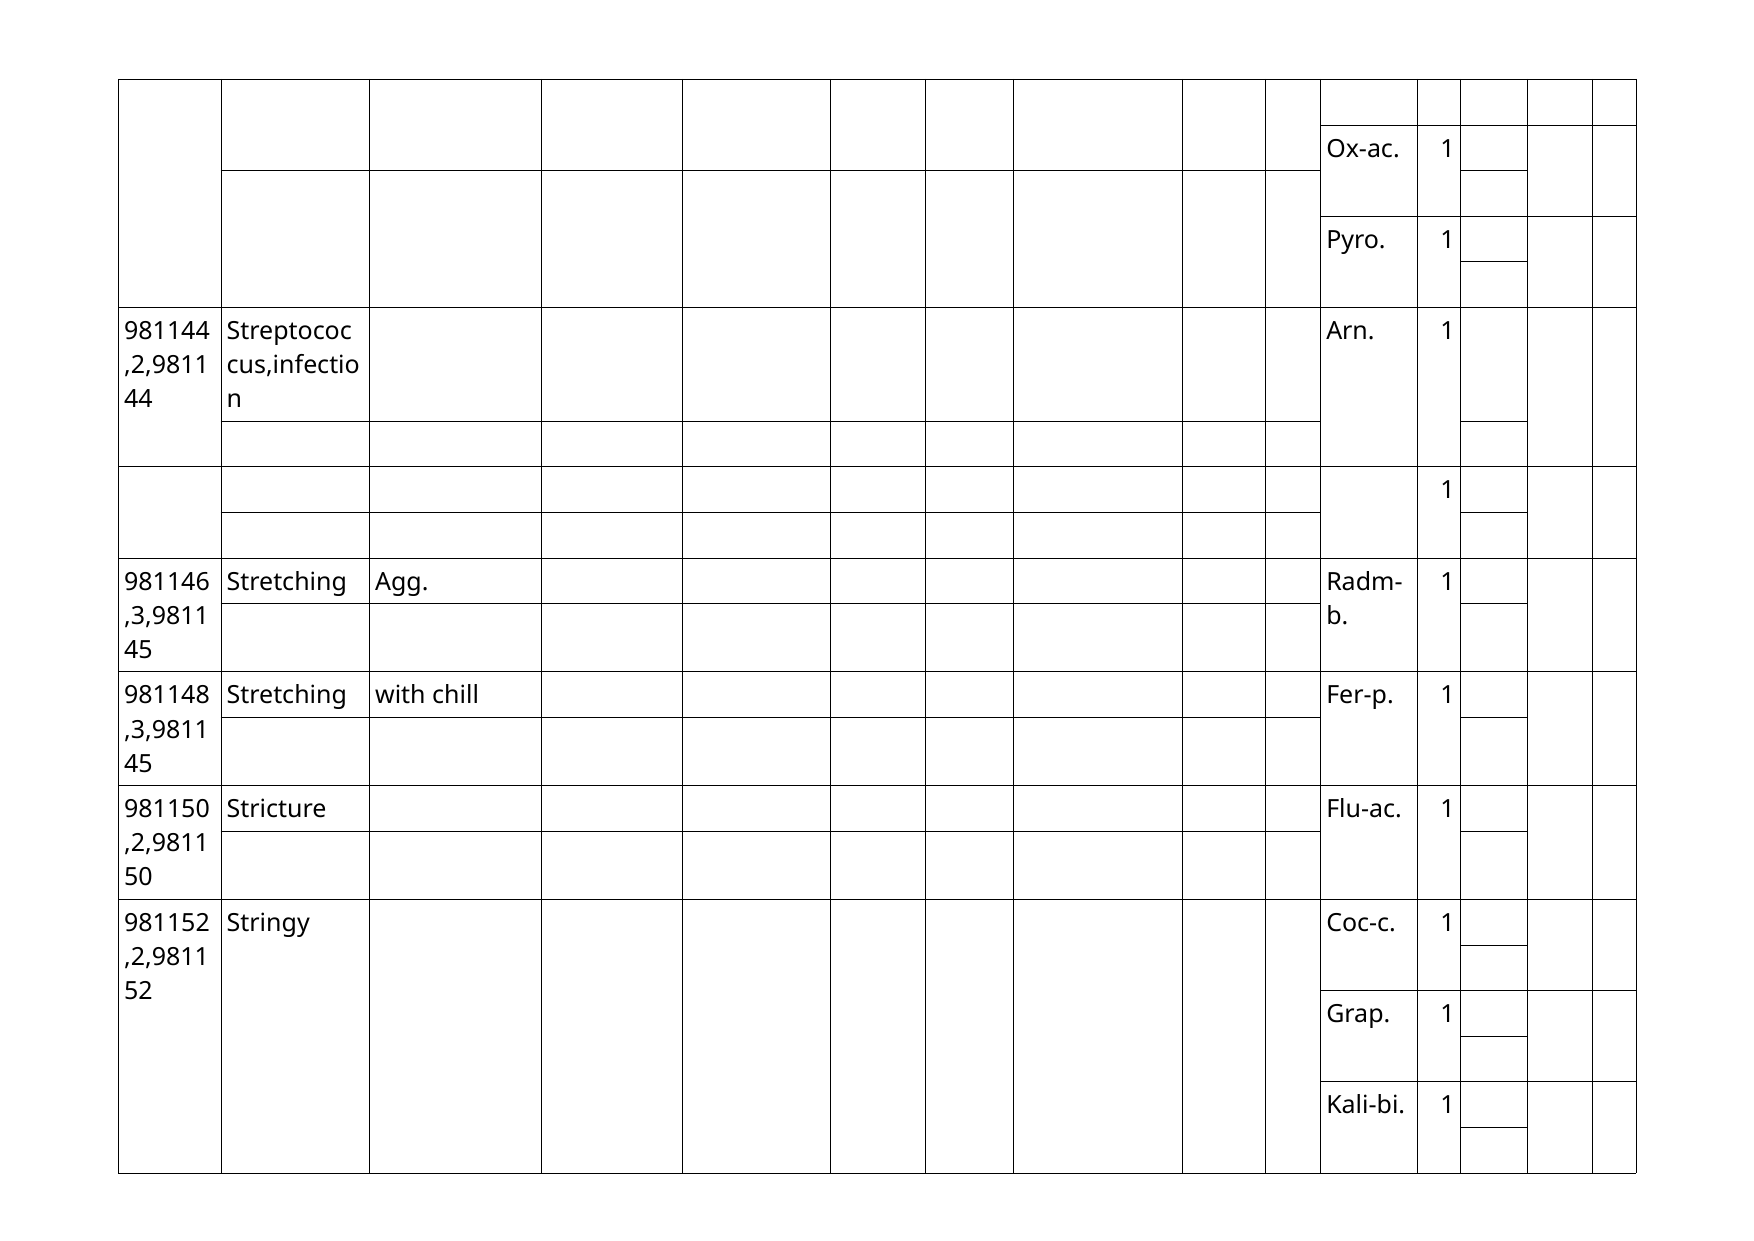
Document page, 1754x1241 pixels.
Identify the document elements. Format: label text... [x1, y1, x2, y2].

table_cell [1461, 786, 1527, 831]
table_cell Ox-ac. [1321, 126, 1417, 216]
table_cell [1014, 80, 1182, 170]
table_cell [1461, 308, 1527, 421]
table_cell [683, 786, 830, 831]
table_cell [1528, 672, 1592, 785]
table_cell [222, 171, 369, 307]
table_cell [222, 832, 369, 899]
table_cell [370, 604, 541, 671]
table_cell [831, 900, 925, 1173]
table_cell Kali-bi. [1321, 1082, 1417, 1173]
table_cell Arn. [1321, 308, 1417, 466]
table_cell [1183, 171, 1265, 307]
table_cell [1266, 718, 1320, 785]
table_cell [542, 604, 682, 671]
table_cell Coc-c. [1321, 900, 1417, 990]
table_cell [370, 422, 541, 466]
table_cell Flu-ac. [1321, 786, 1417, 899]
table_cell Streptococcus,infection [222, 308, 369, 421]
table_cell [1593, 1082, 1636, 1173]
table_cell [926, 604, 1013, 671]
table_cell [1593, 991, 1636, 1081]
table_cell [1461, 991, 1527, 1036]
table_cell [1266, 308, 1320, 421]
table_cell [370, 308, 541, 421]
table_cell [831, 832, 925, 899]
table_cell 981148,3,981145 [119, 672, 221, 785]
table_cell [1014, 900, 1182, 1173]
table_cell [222, 604, 369, 671]
table_cell Stringy [222, 900, 369, 1173]
table_cell 1 [1418, 786, 1460, 899]
table_cell [1461, 559, 1527, 603]
table_cell [1183, 832, 1265, 899]
table_cell [1593, 217, 1636, 307]
table_cell [1461, 900, 1527, 944]
table_cell [370, 832, 541, 899]
table_cell [683, 422, 830, 466]
table_cell [1014, 718, 1182, 785]
table_cell [683, 80, 830, 170]
table_cell [222, 513, 369, 558]
table_cell [1266, 467, 1320, 512]
table_cell [831, 422, 925, 466]
table_cell [683, 308, 830, 421]
table_cell [683, 718, 830, 785]
table_cell 981146,3,981145 [119, 559, 221, 671]
table_cell [1266, 672, 1320, 717]
table_cell [1461, 126, 1527, 170]
table_cell [542, 900, 682, 1173]
table_cell [831, 171, 925, 307]
table_cell 1 [1418, 308, 1460, 466]
table_cell [831, 308, 925, 421]
table_cell [1321, 80, 1417, 124]
table_cell [1461, 604, 1527, 671]
table_cell [1461, 422, 1527, 466]
table_cell [542, 171, 682, 307]
table_cell [542, 672, 682, 717]
table_cell [1014, 422, 1182, 466]
table_cell [542, 422, 682, 466]
table_cell [926, 832, 1013, 899]
table_cell [1461, 946, 1527, 990]
table_cell [1461, 467, 1527, 512]
table_cell 981144,2,981144 [119, 308, 221, 466]
table_cell [1593, 786, 1636, 899]
table_cell [119, 80, 221, 307]
table_cell [542, 513, 682, 558]
table_cell [683, 832, 830, 899]
table_cell [542, 467, 682, 512]
table_cell [1593, 559, 1636, 671]
table_cell [1528, 126, 1592, 216]
table_cell [542, 832, 682, 899]
table_cell [370, 718, 541, 785]
table_cell [1266, 422, 1320, 466]
table_cell [119, 467, 221, 558]
table_cell [222, 718, 369, 785]
table_cell [1461, 1128, 1527, 1173]
table_cell [1183, 604, 1265, 671]
table_cell [1014, 171, 1182, 307]
table_cell [831, 559, 925, 603]
table_cell [370, 786, 541, 831]
table_cell 981152,2,981152 [119, 900, 221, 1173]
table_cell [1461, 718, 1527, 785]
table_cell 1 [1418, 672, 1460, 785]
table_cell [1528, 80, 1592, 124]
table_cell [1321, 467, 1417, 558]
table_cell [1183, 422, 1265, 466]
table_cell [683, 604, 830, 671]
table_cell [831, 718, 925, 785]
table_cell [542, 559, 682, 603]
table_cell [926, 786, 1013, 831]
table_cell [1461, 832, 1527, 899]
table_cell [222, 467, 369, 512]
table_cell Stricture [222, 786, 369, 831]
table_cell [683, 672, 830, 717]
table_cell [1266, 832, 1320, 899]
table_cell [1418, 80, 1460, 124]
table_cell [370, 467, 541, 512]
table_cell [926, 900, 1013, 1173]
table_cell [1014, 786, 1182, 831]
table_cell [1461, 1037, 1527, 1081]
table_cell [1183, 559, 1265, 603]
table_cell [1461, 217, 1527, 261]
table_cell [683, 559, 830, 603]
table_cell [542, 718, 682, 785]
table_cell [1183, 467, 1265, 512]
table_cell [831, 672, 925, 717]
table_cell Grap. [1321, 991, 1417, 1081]
table_cell [370, 171, 541, 307]
table_cell with chill [370, 672, 541, 717]
table_cell [1528, 217, 1592, 307]
table_cell [831, 604, 925, 671]
table_cell [1593, 308, 1636, 466]
table_cell [926, 80, 1013, 170]
table_cell [926, 422, 1013, 466]
table_cell [683, 467, 830, 512]
table_cell Agg. [370, 559, 541, 603]
table_cell 1 [1418, 900, 1460, 990]
table_cell [222, 422, 369, 466]
table_cell [1183, 672, 1265, 717]
table_cell [1266, 559, 1320, 603]
table_cell [831, 80, 925, 170]
table_cell [926, 513, 1013, 558]
table_cell [1528, 559, 1592, 671]
table_cell [1014, 832, 1182, 899]
table_cell 1 [1418, 217, 1460, 307]
table_cell [1266, 513, 1320, 558]
table_cell [1014, 604, 1182, 671]
table_cell [1461, 672, 1527, 717]
table_cell 1 [1418, 1082, 1460, 1173]
table_cell [1461, 262, 1527, 307]
table_cell Stretching [222, 559, 369, 603]
table_cell [1528, 1082, 1592, 1173]
table_cell [370, 513, 541, 558]
table_cell [222, 80, 369, 170]
table_cell [1528, 900, 1592, 990]
table_cell [542, 786, 682, 831]
table_cell 1 [1418, 126, 1460, 216]
table_cell [1183, 308, 1265, 421]
table_cell [926, 559, 1013, 603]
table_cell [1183, 80, 1265, 170]
table_cell [1528, 786, 1592, 899]
table_cell [683, 171, 830, 307]
table_cell Stretching [222, 672, 369, 717]
table_cell [1593, 126, 1636, 216]
table_cell [1593, 467, 1636, 558]
table_cell [1183, 900, 1265, 1173]
table_cell [1461, 1082, 1527, 1127]
table_cell 1 [1418, 559, 1460, 671]
table_cell [1461, 513, 1527, 558]
table_cell [1266, 171, 1320, 307]
table_cell [683, 900, 830, 1173]
table_cell [1014, 559, 1182, 603]
table_cell [370, 900, 541, 1173]
table_cell [1461, 171, 1527, 216]
table_cell [926, 467, 1013, 512]
table_cell 1 [1418, 991, 1460, 1081]
table_cell 1 [1418, 467, 1460, 558]
table_cell [926, 718, 1013, 785]
table_cell [926, 672, 1013, 717]
table_cell [542, 308, 682, 421]
table_cell [1528, 308, 1592, 466]
table_cell [1183, 786, 1265, 831]
table_cell Radm-b. [1321, 559, 1417, 671]
table_cell [1266, 786, 1320, 831]
table_cell [831, 513, 925, 558]
table_cell [1183, 513, 1265, 558]
table_cell [1014, 513, 1182, 558]
table_cell [1528, 991, 1592, 1081]
table_cell [831, 467, 925, 512]
table_cell [1593, 900, 1636, 990]
table_cell Fer-p. [1321, 672, 1417, 785]
table_cell [926, 308, 1013, 421]
table_cell [1266, 900, 1320, 1173]
table_cell [1266, 80, 1320, 170]
table_cell [1461, 80, 1527, 124]
table_cell [370, 80, 541, 170]
table_cell [542, 80, 682, 170]
table_cell [1014, 308, 1182, 421]
table_cell [1183, 718, 1265, 785]
table_cell [1014, 672, 1182, 717]
table_cell [1593, 80, 1636, 124]
table_cell [926, 171, 1013, 307]
table_cell [1593, 672, 1636, 785]
table_cell [831, 786, 925, 831]
table_cell Pyro. [1321, 217, 1417, 307]
table_cell [1528, 467, 1592, 558]
table_cell [1266, 604, 1320, 671]
table_cell [1014, 467, 1182, 512]
table_cell 981150,2,981150 [119, 786, 221, 899]
table_cell [683, 513, 830, 558]
